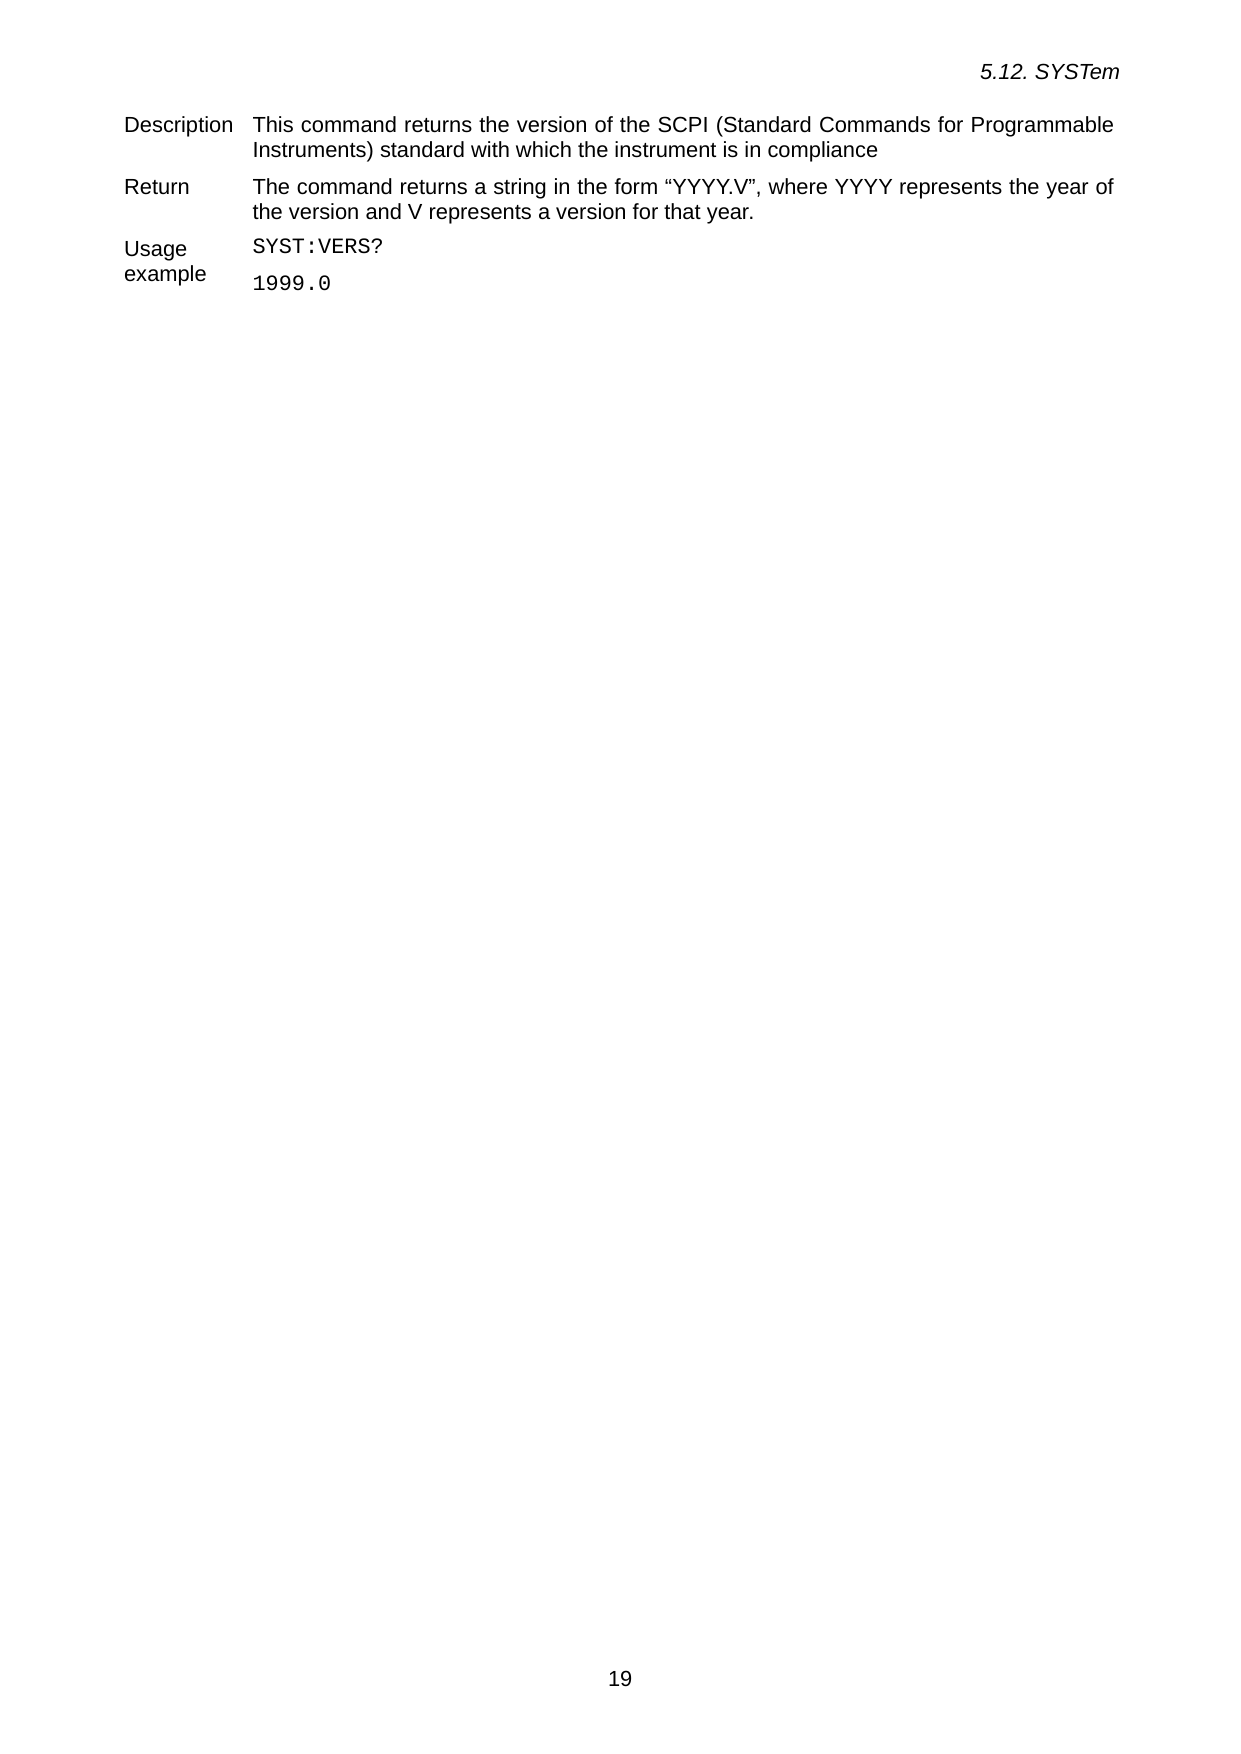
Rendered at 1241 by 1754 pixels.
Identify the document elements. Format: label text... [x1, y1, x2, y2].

table_cell Usage example [118, 230, 247, 303]
table_cell Description [118, 106, 247, 168]
table_cell This command returns the version of the SCPI (Standard Commands for Programmable Instruments) standard with which the instrument is in compliance [247, 106, 1122, 168]
table_cell The command returns a string in the form “YYYY.V”, where YYYY represents the year of the version and V represents a version for that year. [247, 168, 1122, 230]
table_cell SYST:VERS? 1999.0 [247, 230, 1122, 303]
table_cell Return [118, 168, 247, 230]
